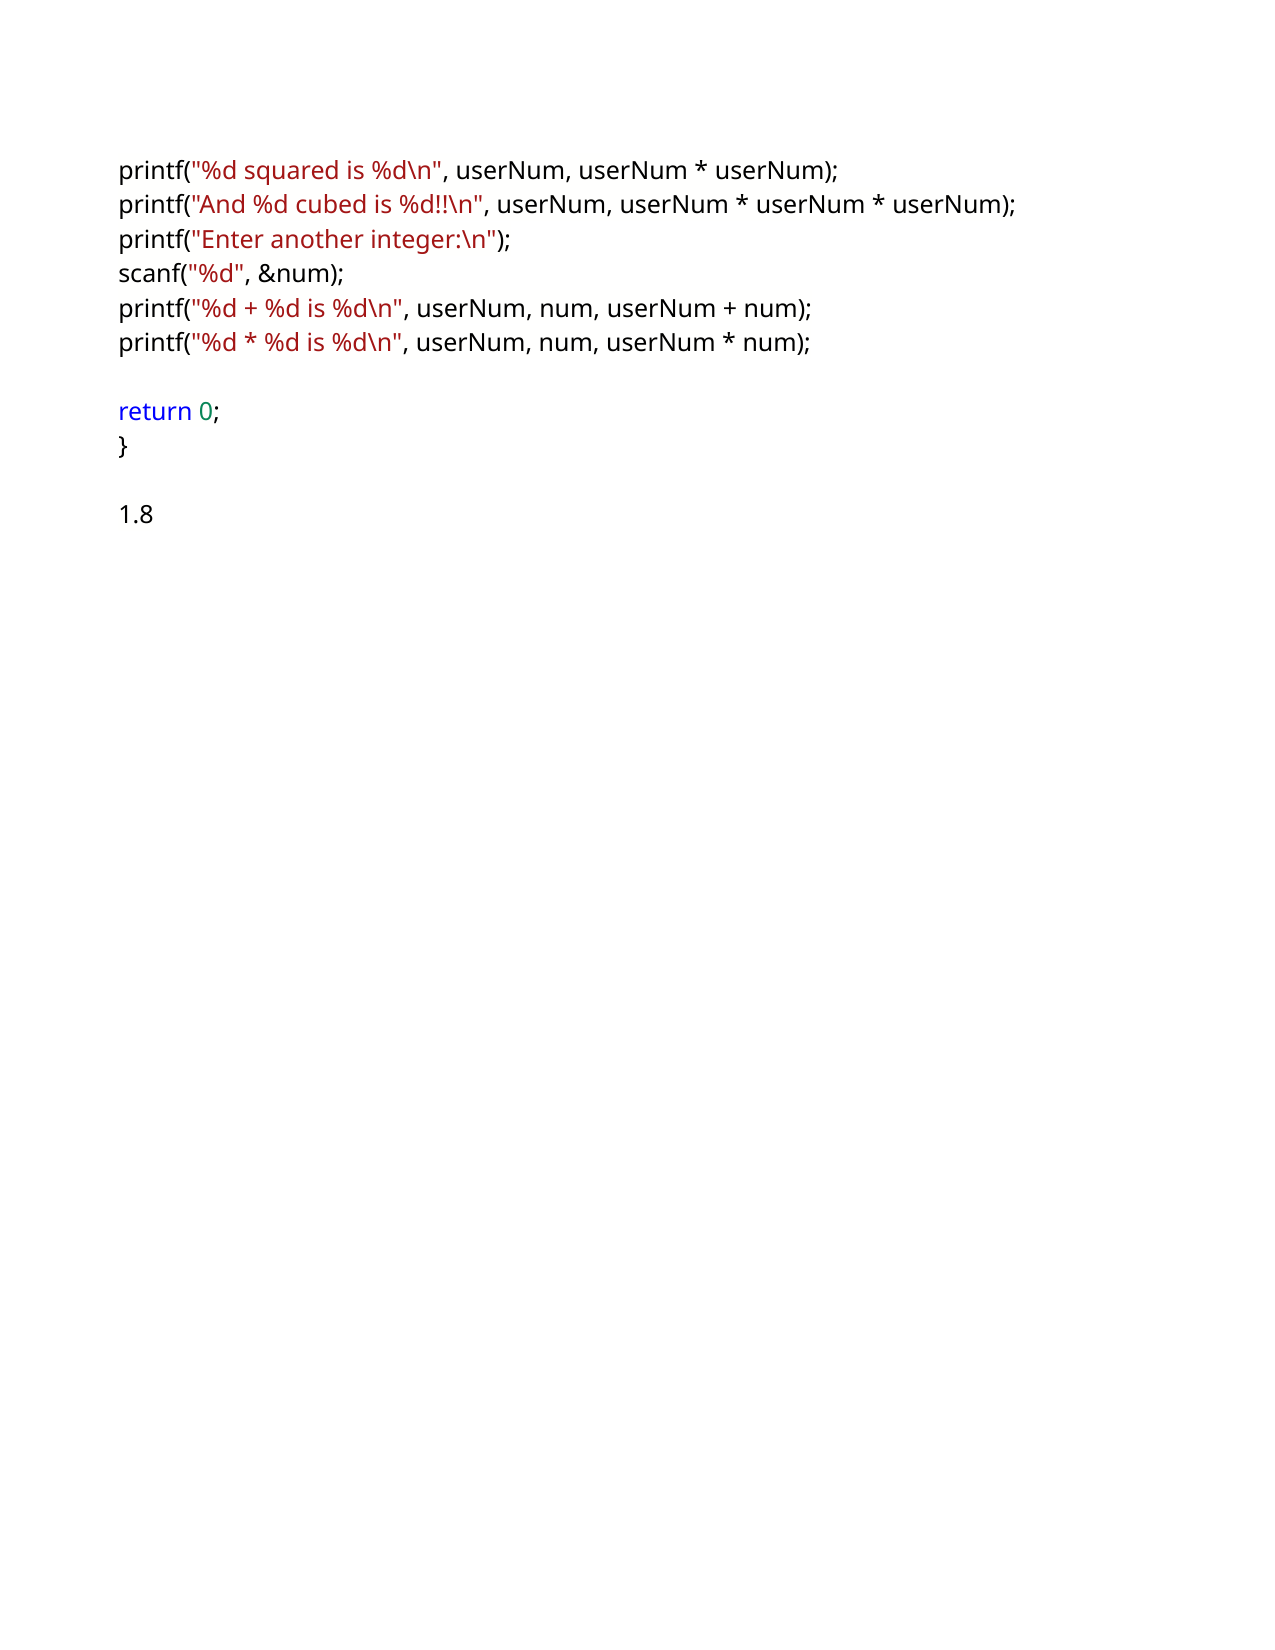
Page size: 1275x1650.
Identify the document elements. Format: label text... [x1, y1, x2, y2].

text scanf("%d", &num); [118, 256, 1157, 290]
text 1.8 [118, 496, 1157, 531]
text return 0; [118, 393, 1157, 427]
text } [118, 427, 1157, 462]
text printf("%d squared is %d\n", userNum, userNum * userNum); [118, 152, 1157, 187]
text printf("And %d cubed is %d!!\n", userNum, userNum * userNum * userNum); [118, 187, 1157, 221]
text printf("Enter another integer:\n"); [118, 221, 1157, 256]
text printf("%d * %d is %d\n", userNum, num, userNum * num); [118, 324, 1157, 359]
text printf("%d + %d is %d\n", userNum, num, userNum + num); [118, 290, 1157, 324]
